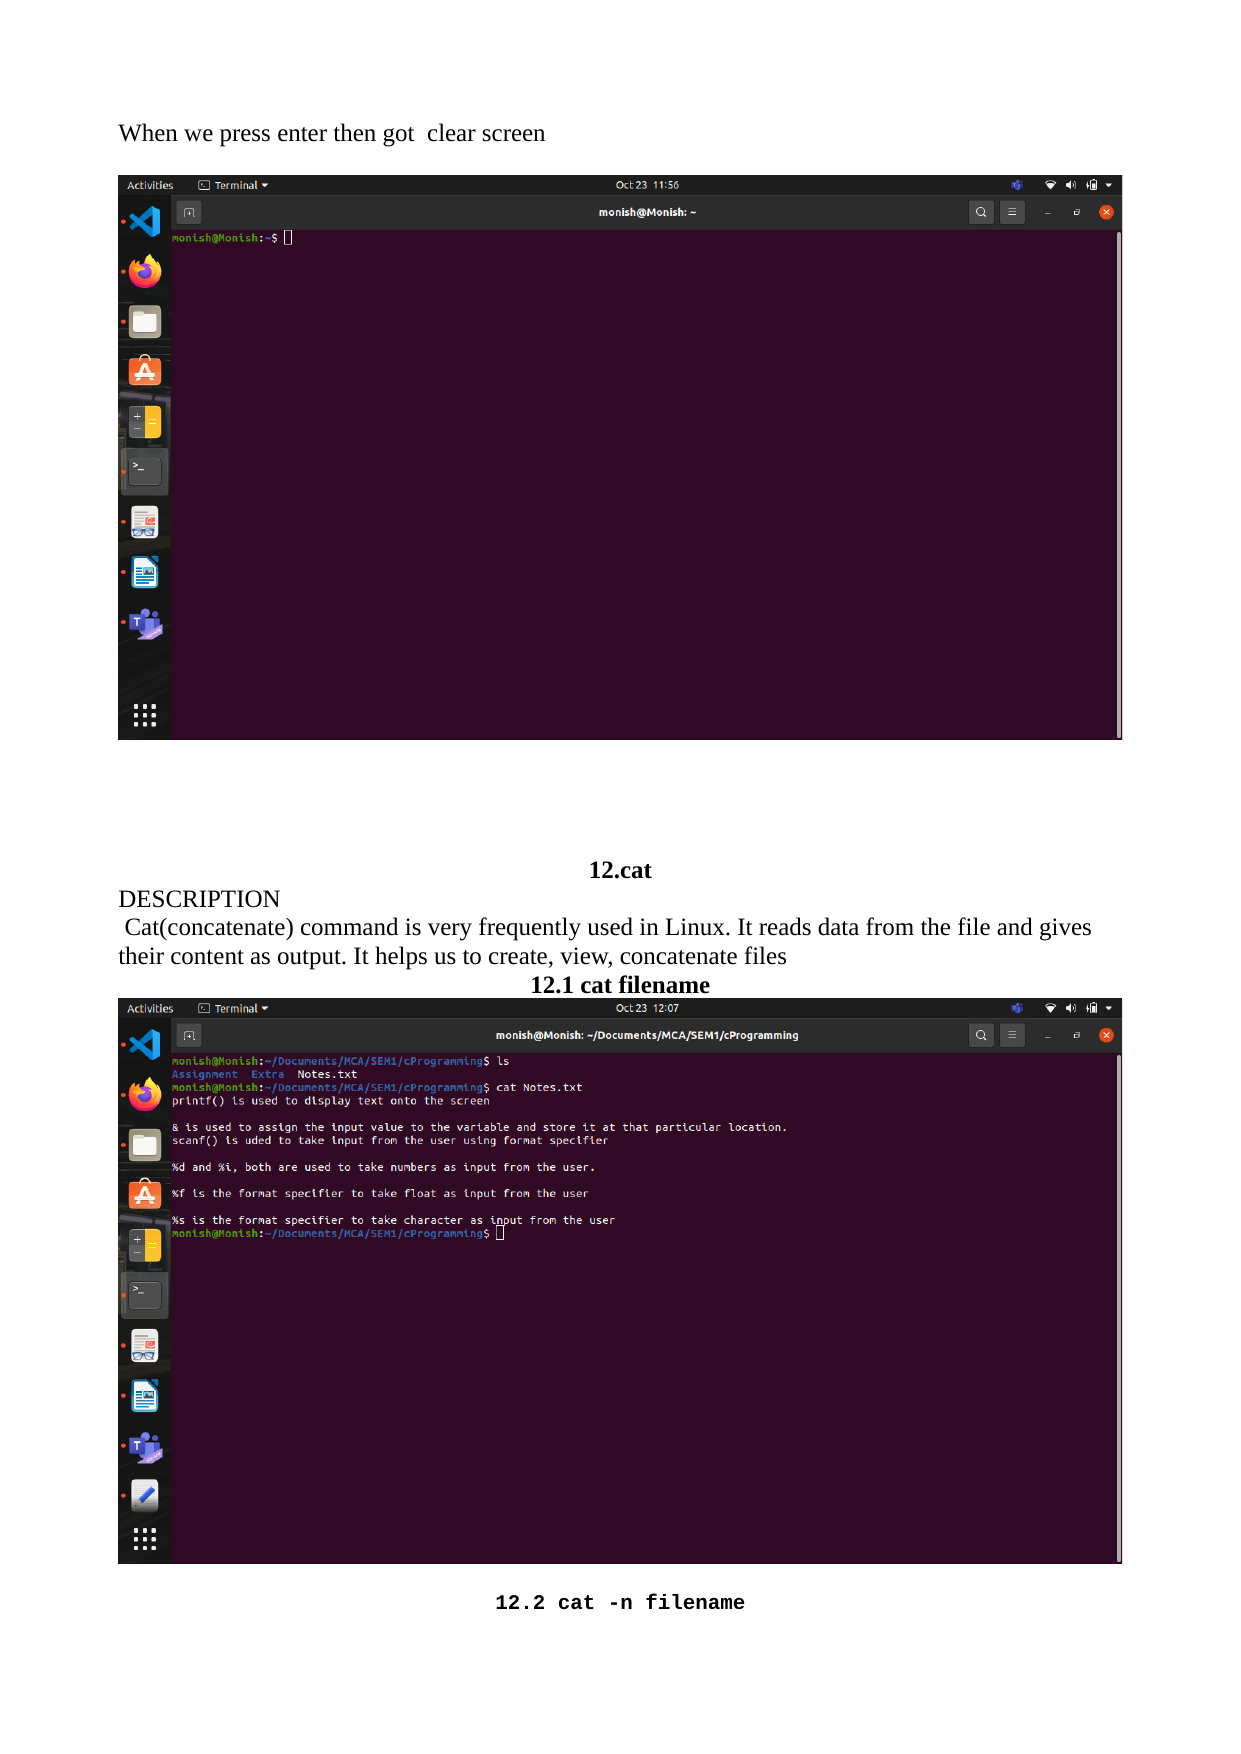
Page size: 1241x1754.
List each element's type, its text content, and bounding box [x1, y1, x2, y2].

picture [118, 998, 1123, 1564]
text 12.cat [118, 855, 1122, 884]
text 12.1 cat filename [118, 970, 1122, 998]
text DESCRIPTION [118, 884, 1122, 912]
text 12.2 cat -n filename [118, 1592, 1122, 1616]
text Cat(concatenate) command is very frequently used in Linux. It reads data from the file and gives their content as output. It helps us to create, view, concatenate files [118, 912, 1122, 970]
picture [118, 175, 1123, 740]
text When we press enter then got clear screen [118, 118, 1122, 147]
